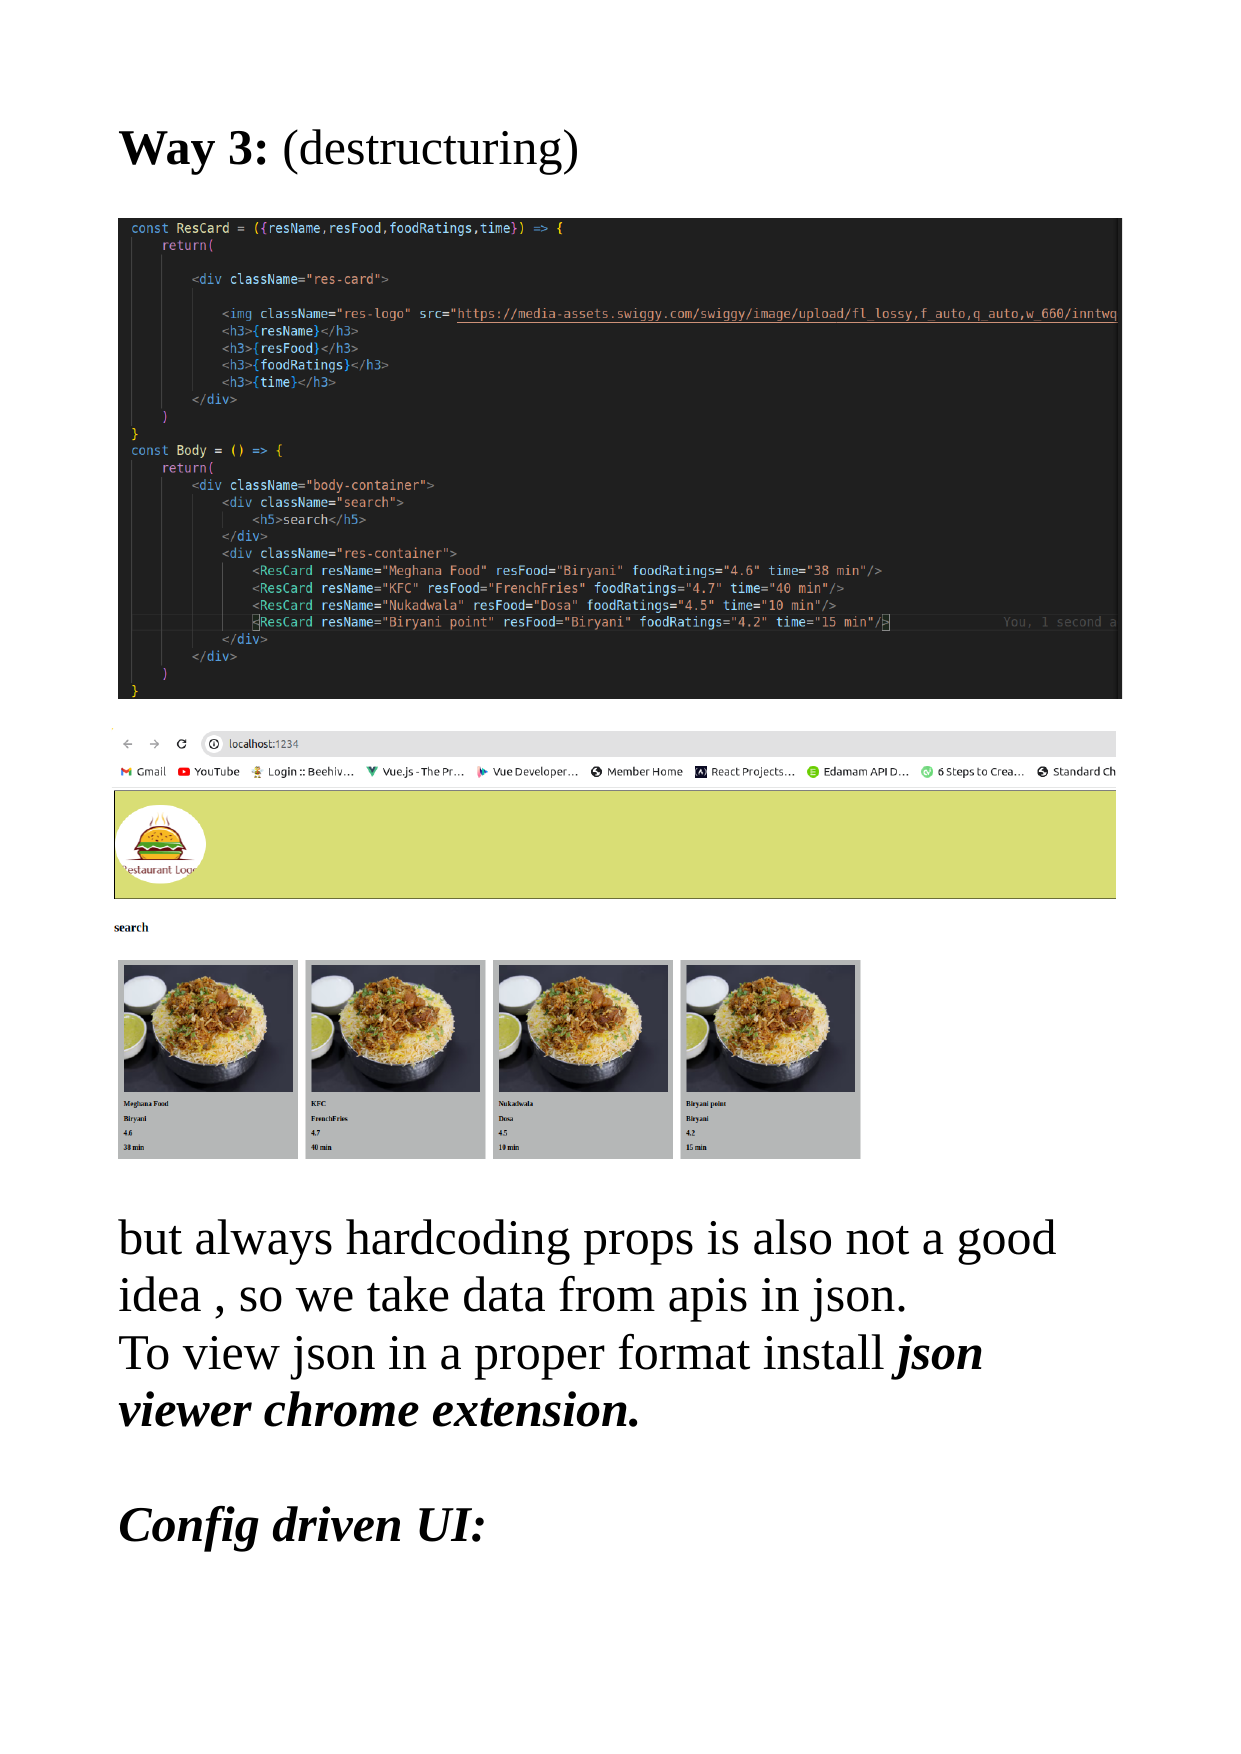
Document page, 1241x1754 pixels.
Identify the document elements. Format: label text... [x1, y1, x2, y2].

text but always hardcoding props is also not a good idea , so we take data from apis in json. To view json in a proper format install json viewer chrome extension. Config driven UI: [118, 699, 1122, 1553]
picture [118, 218, 1123, 699]
text [118, 176, 1122, 218]
picture [111, 728, 1116, 1208]
text Way 3: (destructuring) [118, 118, 1122, 176]
